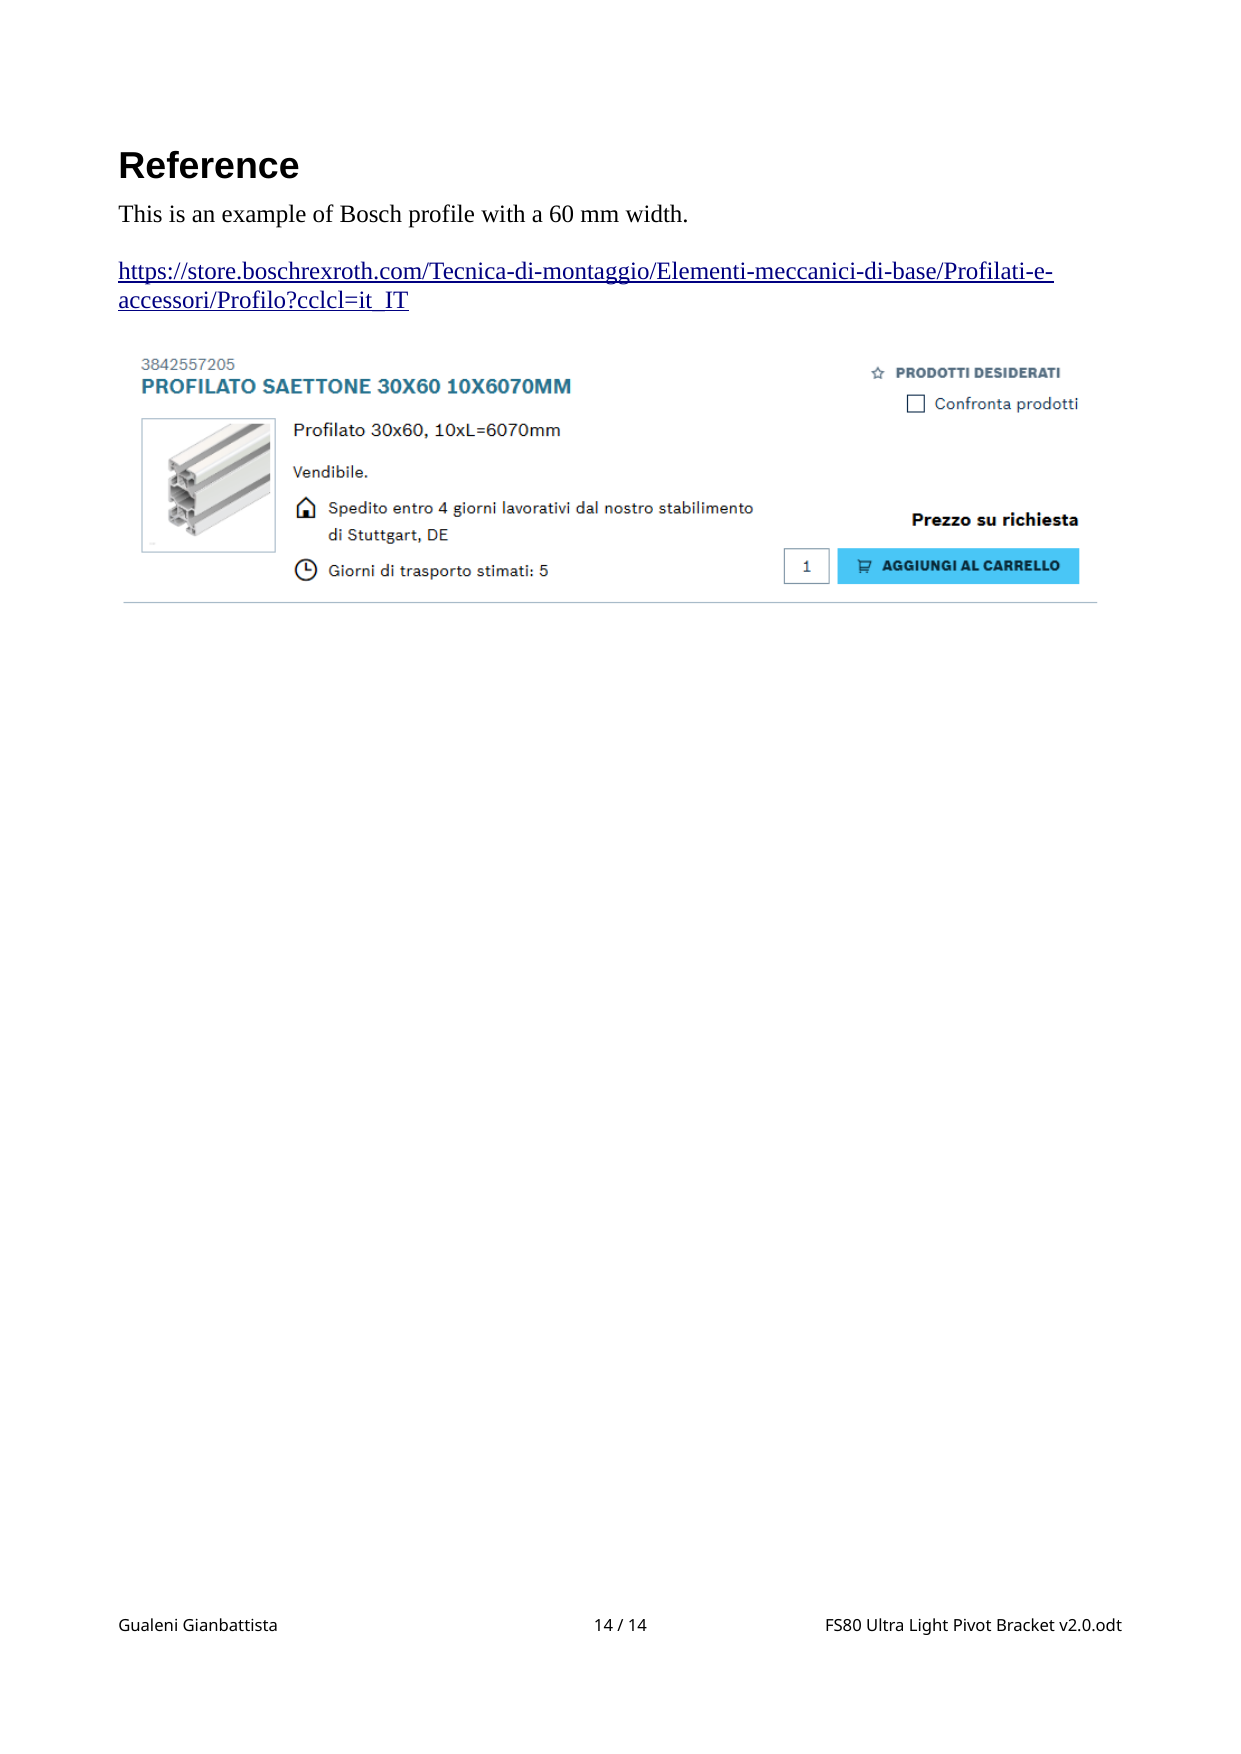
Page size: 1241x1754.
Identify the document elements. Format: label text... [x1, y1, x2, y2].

picture [118, 342, 1123, 611]
text This is an example of Bosch profile with a 60 mm width. [118, 199, 1122, 227]
subtitle Reference [118, 143, 1122, 186]
text https://store.boschrexroth.com/Tecnica-di-montaggio/Elementi-meccanici-di-base/Profilati-e-accessori/Profilo?cclcl=it_IT [118, 256, 1122, 314]
